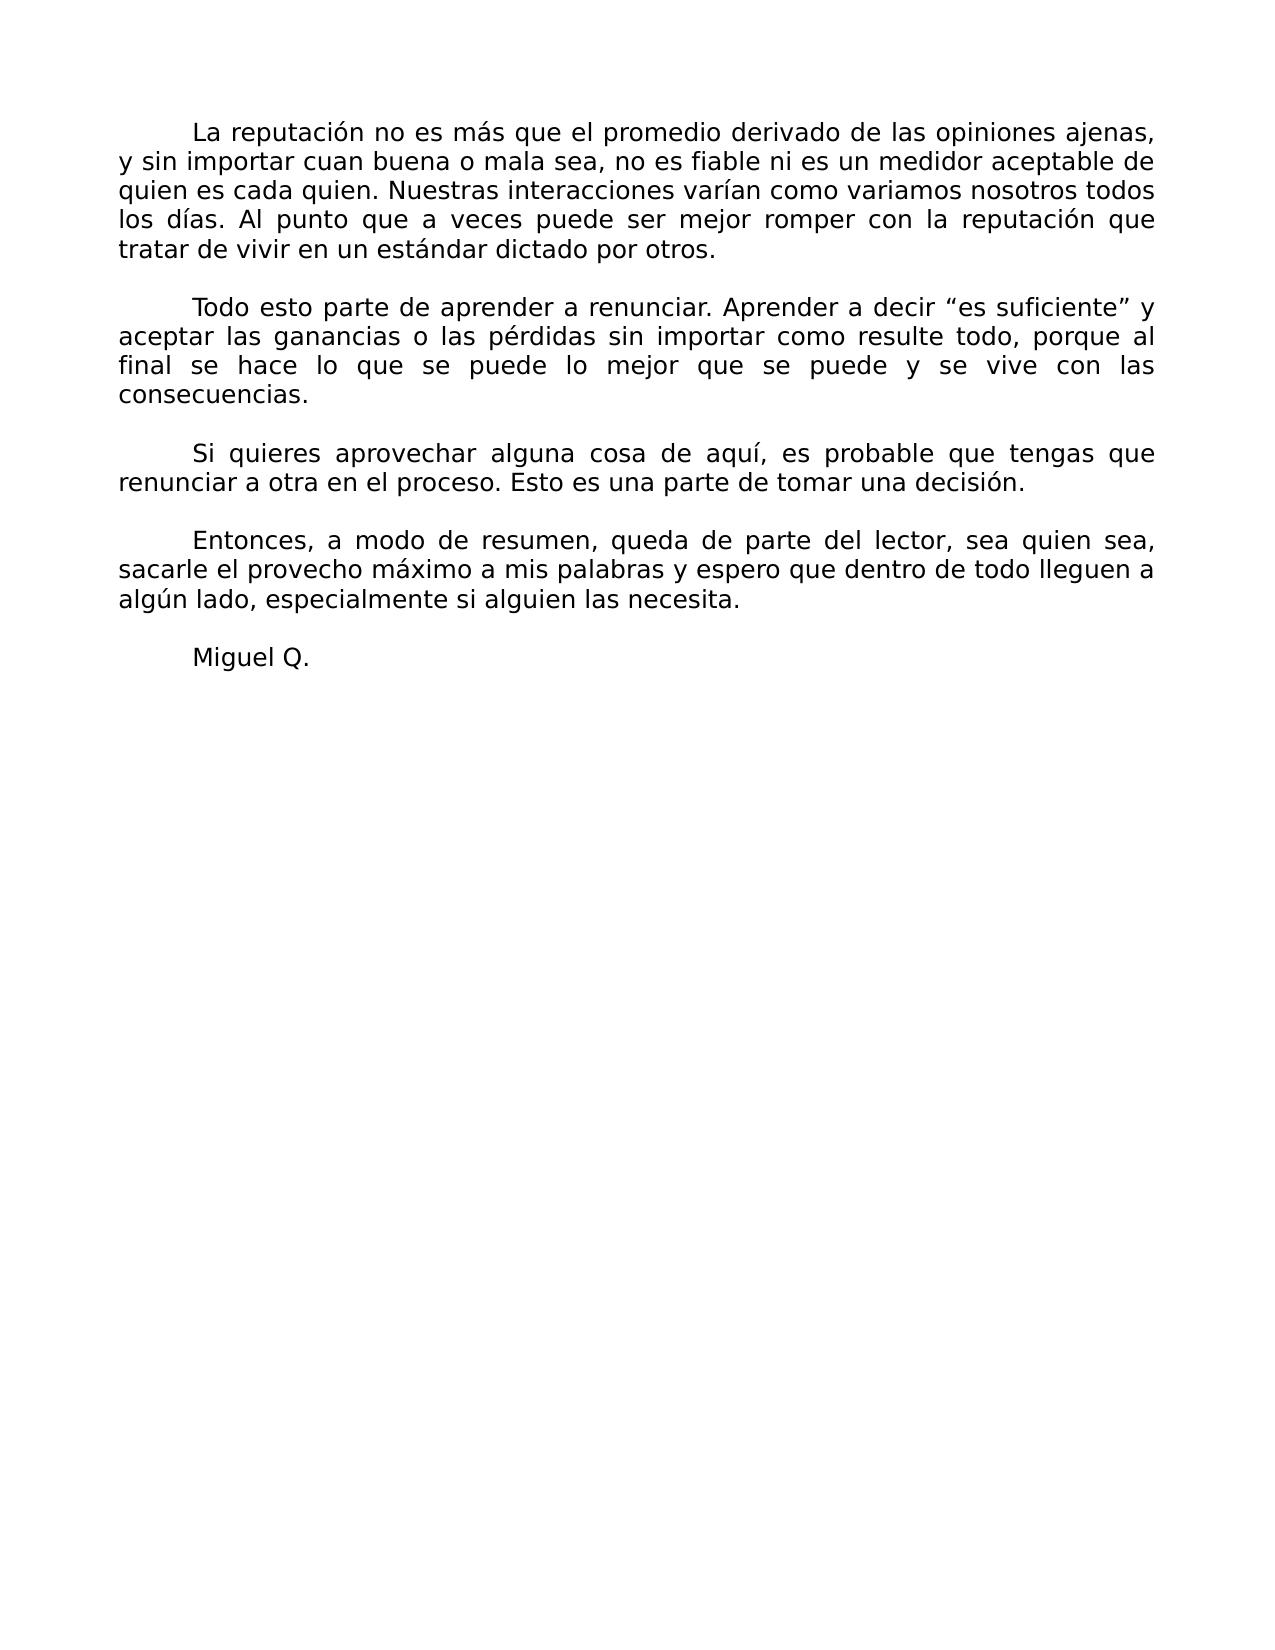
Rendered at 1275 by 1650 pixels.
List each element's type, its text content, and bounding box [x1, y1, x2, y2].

text Miguel Q. [118, 643, 1157, 672]
text Todo esto parte de aprender a renunciar. Aprender a decir “es suficiente” y aceptar las ganancias o las pérdidas sin importar como resulte todo, porque al final se hace lo que se puede lo mejor que se puede y se vive con las consecuencias. [118, 293, 1157, 410]
text Si quieres aprovechar alguna cosa de aquí, es probable que tengas que renunciar a otra en el proceso. Esto es una parte de tomar una decisión. [118, 439, 1157, 497]
text La reputación no es más que el promedio derivado de las opiniones ajenas, y sin importar cuan buena o mala sea, no es fiable ni es un medidor aceptable de quien es cada quien. Nuestras interacciones varían como variamos nosotros todos los días. Al punto que a veces puede ser mejor romper con la reputación que tratar de vivir en un estándar dictado por otros. [118, 118, 1157, 264]
text Entonces, a modo de resumen, queda de parte del lector, sea quien sea, sacarle el provecho máximo a mis palabras y espero que dentro de todo lleguen a algún lado, especialmente si alguien las necesita. [118, 526, 1157, 614]
